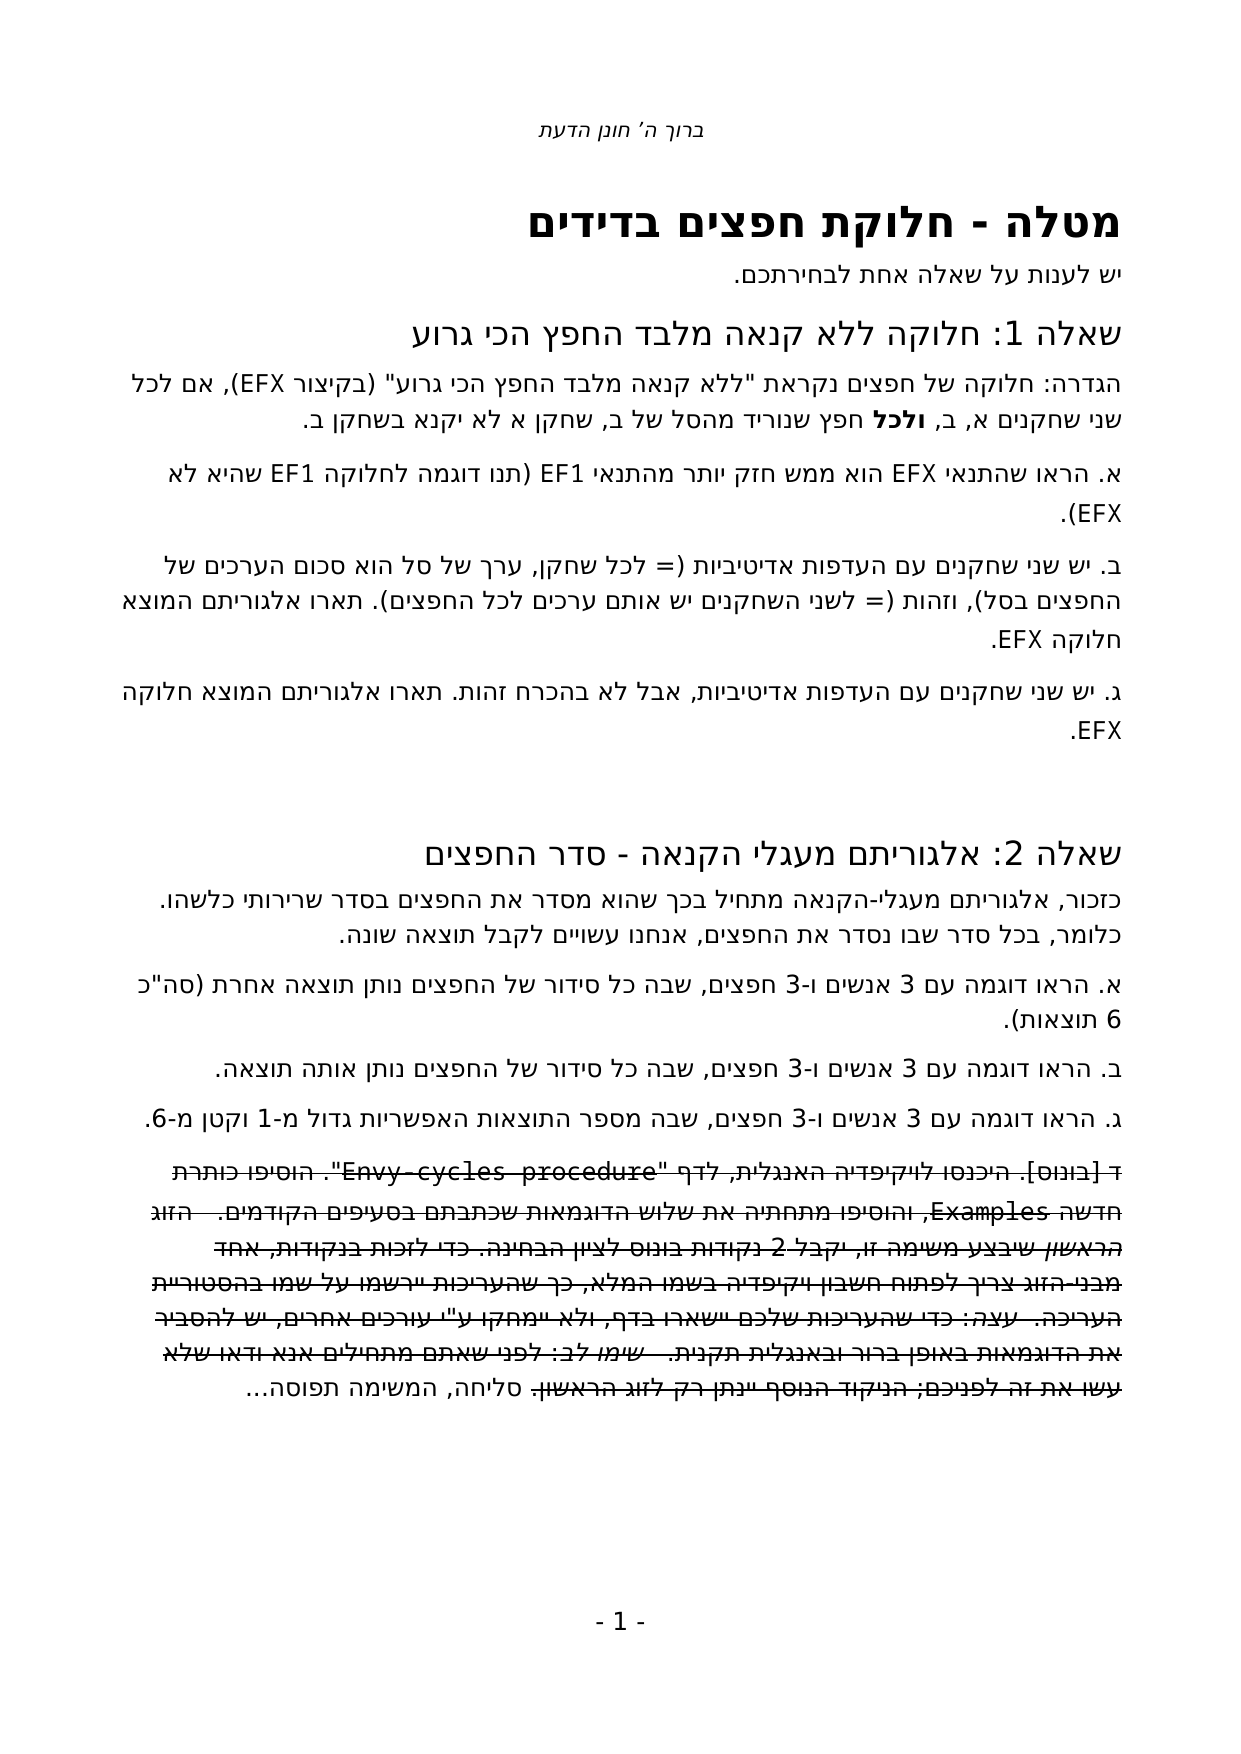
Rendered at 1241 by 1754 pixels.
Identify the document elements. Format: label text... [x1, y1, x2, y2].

subtitle שאלה 2: אלגוריתם מעגלי הקנאה - סדר החפצים [118, 834, 1122, 873]
text ב. הראו דוגמה עם 3 אנשים ו-3 חפצים, שבה כל סידור של החפצים נותן אותה תוצאה. [118, 1055, 1122, 1084]
text כזכור, אלגוריתם מעגלי-הקנאה מתחיל בכך שהוא מסדר את החפצים בסדר שרירותי כלשהו. כלומר, בכל סדר שבו נסדר את החפצים, אנחנו עשויים לקבל תוצאה שונה. [118, 886, 1122, 950]
subtitle שאלה 1: חלוקה ללא קנאה מלבד החפץ הכי גרוע [118, 314, 1122, 353]
text ג. הראו דוגמה עם 3 אנשים ו-3 חפצים, שבה מספר התוצאות האפשריות גדול מ-1 וקטן מ-6. [118, 1104, 1122, 1133]
text הגדרה: חלוקה של חפצים נקראת "ללא קנאה מלבד החפץ הכי גרוע" (בקיצור EFX), אם לכל שני שחקנים א, ב, ולכל חפץ שנוריד מהסל של ב, שחקן א לא יקנא בשחקן ב. [118, 366, 1122, 435]
text א. הראו דוגמה עם 3 אנשים ו-3 חפצים, שבה כל סידור של החפצים נותן תוצאה אחרת (סה"כ 6 תוצאות). [118, 970, 1122, 1034]
text ג. יש שני שחקנים עם העדפות אדיטיביות, אבל לא בהכרח זהות. תארו אלגוריתם המוצא חלוקה EFX. [118, 677, 1122, 747]
text א. הראו שהתנאי EFX הוא ממש חזק יותר מהתנאי EF1 (תנו דוגמה לחלוקה EF1 שהיא לא EFX). [118, 455, 1122, 530]
subtitle מטלה - חלוקת חפצים בדידים [118, 197, 1122, 248]
text ב. יש שני שחקנים עם העדפות אדיטיביות (= לכל שחקן, ערך של סל הוא סכום הערכים של החפצים בסל), וזהות (= לשני השחקנים יש אותם ערכים לכל החפצים). תארו אלגוריתם המוצא חלוקה EFX. [118, 552, 1122, 656]
text יש לענות על שאלה אחת לבחירתכם. [118, 260, 1122, 289]
text ד [בונוס]. היכנסו לויקיפדיה האנגלית, לדף "Envy-cycles procedure". הוסיפו כותרת חדשה Examples, והוסיפו מתחתיה את שלוש הדוגמאות שכתבתם בסעיפים הקודמים. הזוג הראשון שיבצע משימה זו, יקבל 2 נקודות בונוס לציון הבחינה. כדי לזכות בנקודות, אחד מבני-הזוג צריך לפתוח חשבון ויקיפדיה בשמו המלא, כך שהעריכות יירשמו על שמו בהסטוריית העריכה. עצה: כדי שהעריכות שלכם יישארו בדף, ולא יימחקו ע"י עורכים אחרים, יש להסביר את הדוגמאות באופן ברור ובאנגלית תקנית. שימו לב: לפני שאתם מתחילים אנא ודאו שלא עשו את זה לפניכם; הניקוד הנוסף יינתן רק לזוג הראשון. סליחה, המשימה תפוסה... [118, 1154, 1122, 1403]
